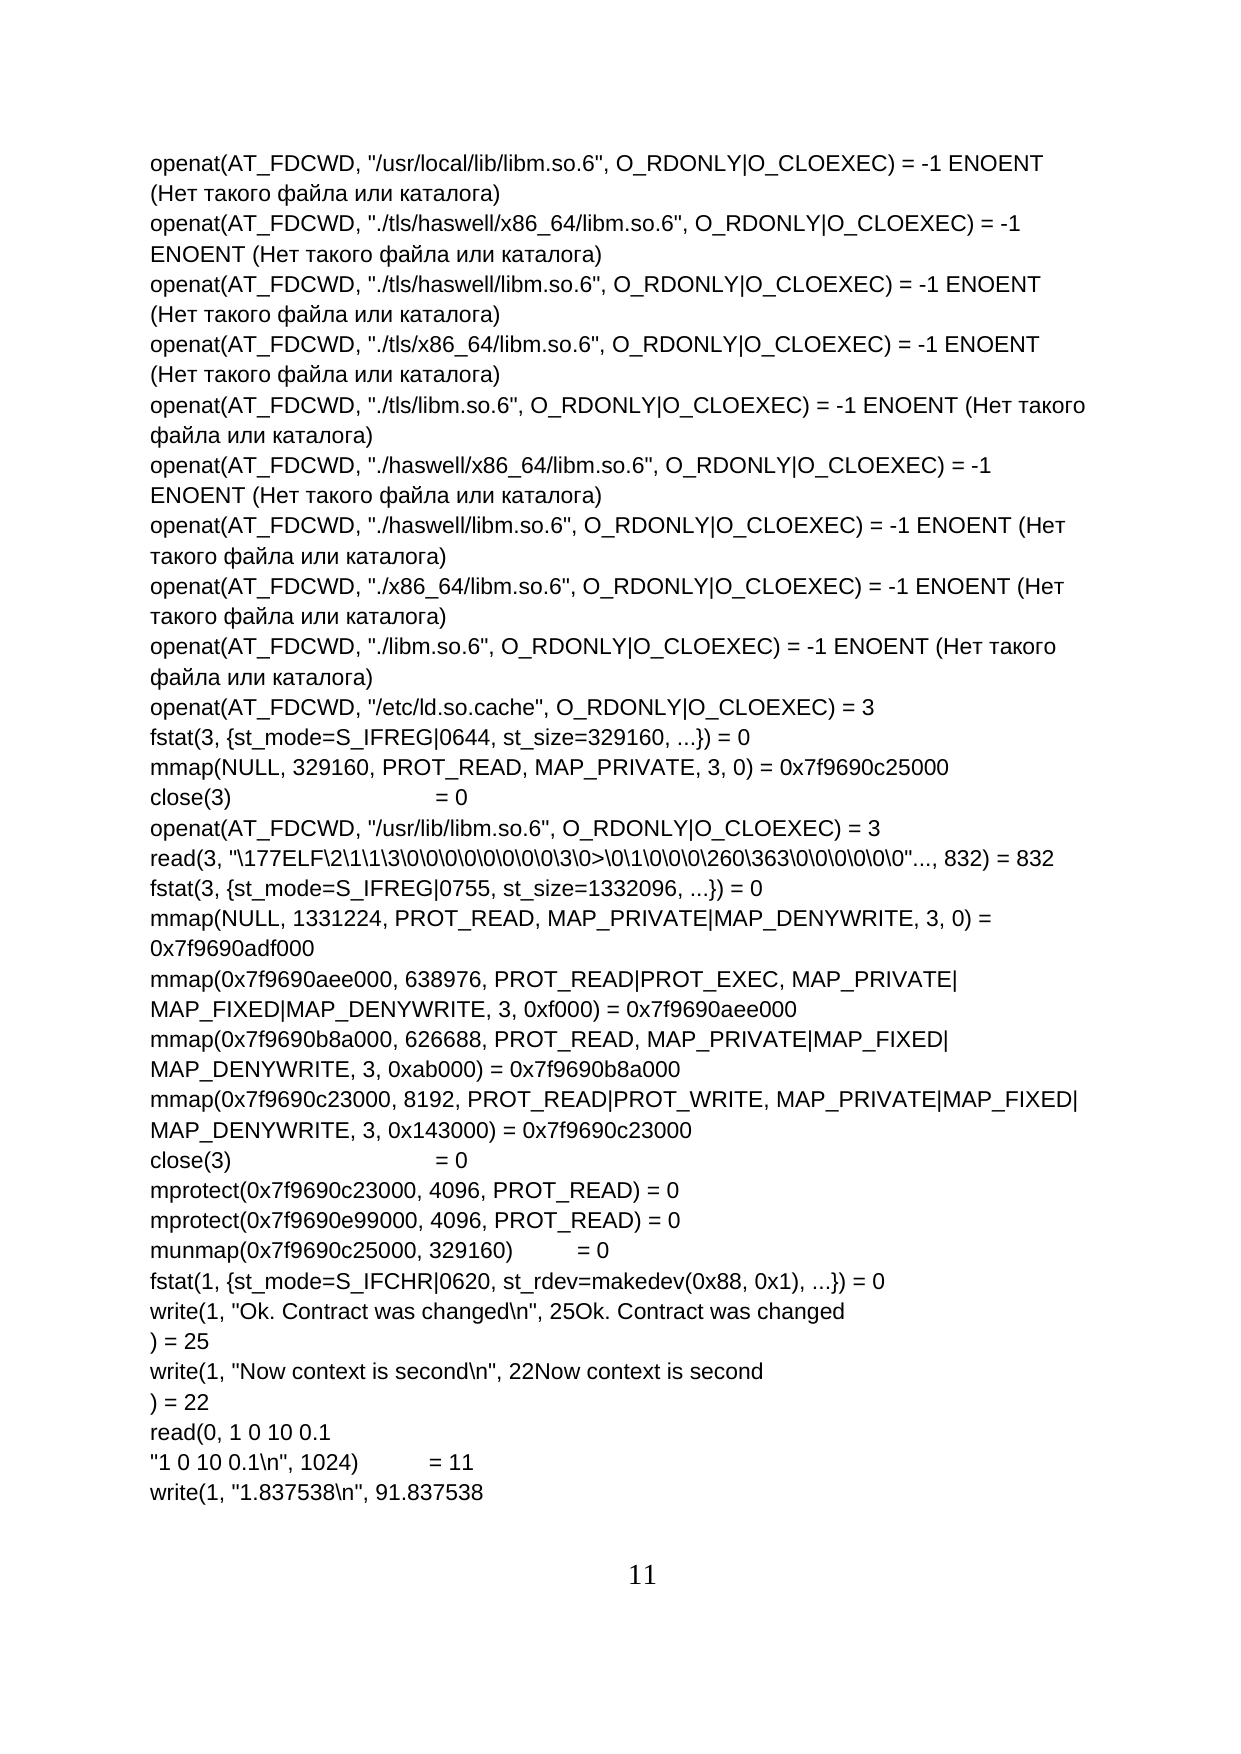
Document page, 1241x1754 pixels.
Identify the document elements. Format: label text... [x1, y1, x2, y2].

text openat(AT_FDCWD, "./tls/libm.so.6", O_RDONLY|O_CLOEXEC) = -1 ENOENT (Нет такого файла или каталога) [150, 392, 1091, 448]
text openat(AT_FDCWD, "./tls/haswell/libm.so.6", O_RDONLY|O_CLOEXEC) = -1 ENOENT (Нет такого файла или каталога) [150, 271, 1091, 327]
text munmap(0x7f9690c25000, 329160) = 0 [150, 1237, 1091, 1264]
text mmap(NULL, 1331224, PROT_READ, MAP_PRIVATE|MAP_DENYWRITE, 3, 0) = 0x7f9690adf000 [150, 905, 1091, 962]
text openat(AT_FDCWD, "/usr/local/lib/libm.so.6", O_RDONLY|O_CLOEXEC) = -1 ENOENT (Нет такого файла или каталога) [150, 150, 1091, 207]
text fstat(1, {st_mode=S_IFCHR|0620, st_rdev=makedev(0x88, 0x1), ...}) = 0 [150, 1268, 1091, 1294]
text ) = 25 [150, 1328, 1091, 1354]
text fstat(3, {st_mode=S_IFREG|0644, st_size=329160, ...}) = 0 [150, 724, 1091, 750]
text read(0, 1 0 10 0.1 [150, 1419, 1091, 1445]
text openat(AT_FDCWD, "./tls/haswell/x86_64/libm.so.6", O_RDONLY|O_CLOEXEC) = -1 ENOENT (Нет такого файла или каталога) [150, 210, 1091, 267]
text close(3) = 0 [150, 1147, 1091, 1173]
text openat(AT_FDCWD, "/usr/lib/libm.so.6", O_RDONLY|O_CLOEXEC) = 3 [150, 814, 1091, 841]
text openat(AT_FDCWD, "./libm.so.6", O_RDONLY|O_CLOEXEC) = -1 ENOENT (Нет такого файла или каталога) [150, 633, 1091, 690]
text mprotect(0x7f9690e99000, 4096, PROT_READ) = 0 [150, 1207, 1091, 1234]
text read(3, "\177ELF\2\1\1\3\0\0\0\0\0\0\0\0\3\0>\0\1\0\0\0\260\363\0\0\0\0\0\0"..., 832) = 832 [150, 845, 1091, 871]
text ) = 22 [150, 1388, 1091, 1415]
text openat(AT_FDCWD, "/etc/ld.so.cache", O_RDONLY|O_CLOEXEC) = 3 [150, 694, 1091, 720]
text mmap(0x7f9690b8a000, 626688, PROT_READ, MAP_PRIVATE|MAP_FIXED|MAP_DENYWRITE, 3, 0xab000) = 0x7f9690b8a000 [150, 1026, 1091, 1083]
text openat(AT_FDCWD, "./x86_64/libm.so.6", O_RDONLY|O_CLOEXEC) = -1 ENOENT (Нет такого файла или каталога) [150, 573, 1091, 629]
text close(3) = 0 [150, 784, 1091, 811]
text write(1, "Now context is second\n", 22Now context is second [150, 1358, 1091, 1385]
text write(1, "1.837538\n", 91.837538 [150, 1479, 1091, 1506]
text openat(AT_FDCWD, "./haswell/x86_64/libm.so.6", O_RDONLY|O_CLOEXEC) = -1 ENOENT (Нет такого файла или каталога) [150, 452, 1091, 509]
text write(1, "Ok. Contract was changed\n", 25Ok. Contract was changed [150, 1298, 1091, 1324]
text openat(AT_FDCWD, "./haswell/libm.so.6", O_RDONLY|O_CLOEXEC) = -1 ENOENT (Нет такого файла или каталога) [150, 512, 1091, 569]
text openat(AT_FDCWD, "./tls/x86_64/libm.so.6", O_RDONLY|O_CLOEXEC) = -1 ENOENT (Нет такого файла или каталога) [150, 331, 1091, 388]
text mmap(0x7f9690c23000, 8192, PROT_READ|PROT_WRITE, MAP_PRIVATE|MAP_FIXED|MAP_DENYWRITE, 3, 0x143000) = 0x7f9690c23000 [150, 1086, 1091, 1143]
text "1 0 10 0.1\n", 1024) = 11 [150, 1449, 1091, 1475]
text fstat(3, {st_mode=S_IFREG|0755, st_size=1332096, ...}) = 0 [150, 875, 1091, 901]
text mprotect(0x7f9690c23000, 4096, PROT_READ) = 0 [150, 1177, 1091, 1203]
text mmap(0x7f9690aee000, 638976, PROT_READ|PROT_EXEC, MAP_PRIVATE|MAP_FIXED|MAP_DENYWRITE, 3, 0xf000) = 0x7f9690aee000 [150, 966, 1091, 1022]
text mmap(NULL, 329160, PROT_READ, MAP_PRIVATE, 3, 0) = 0x7f9690c25000 [150, 754, 1091, 781]
